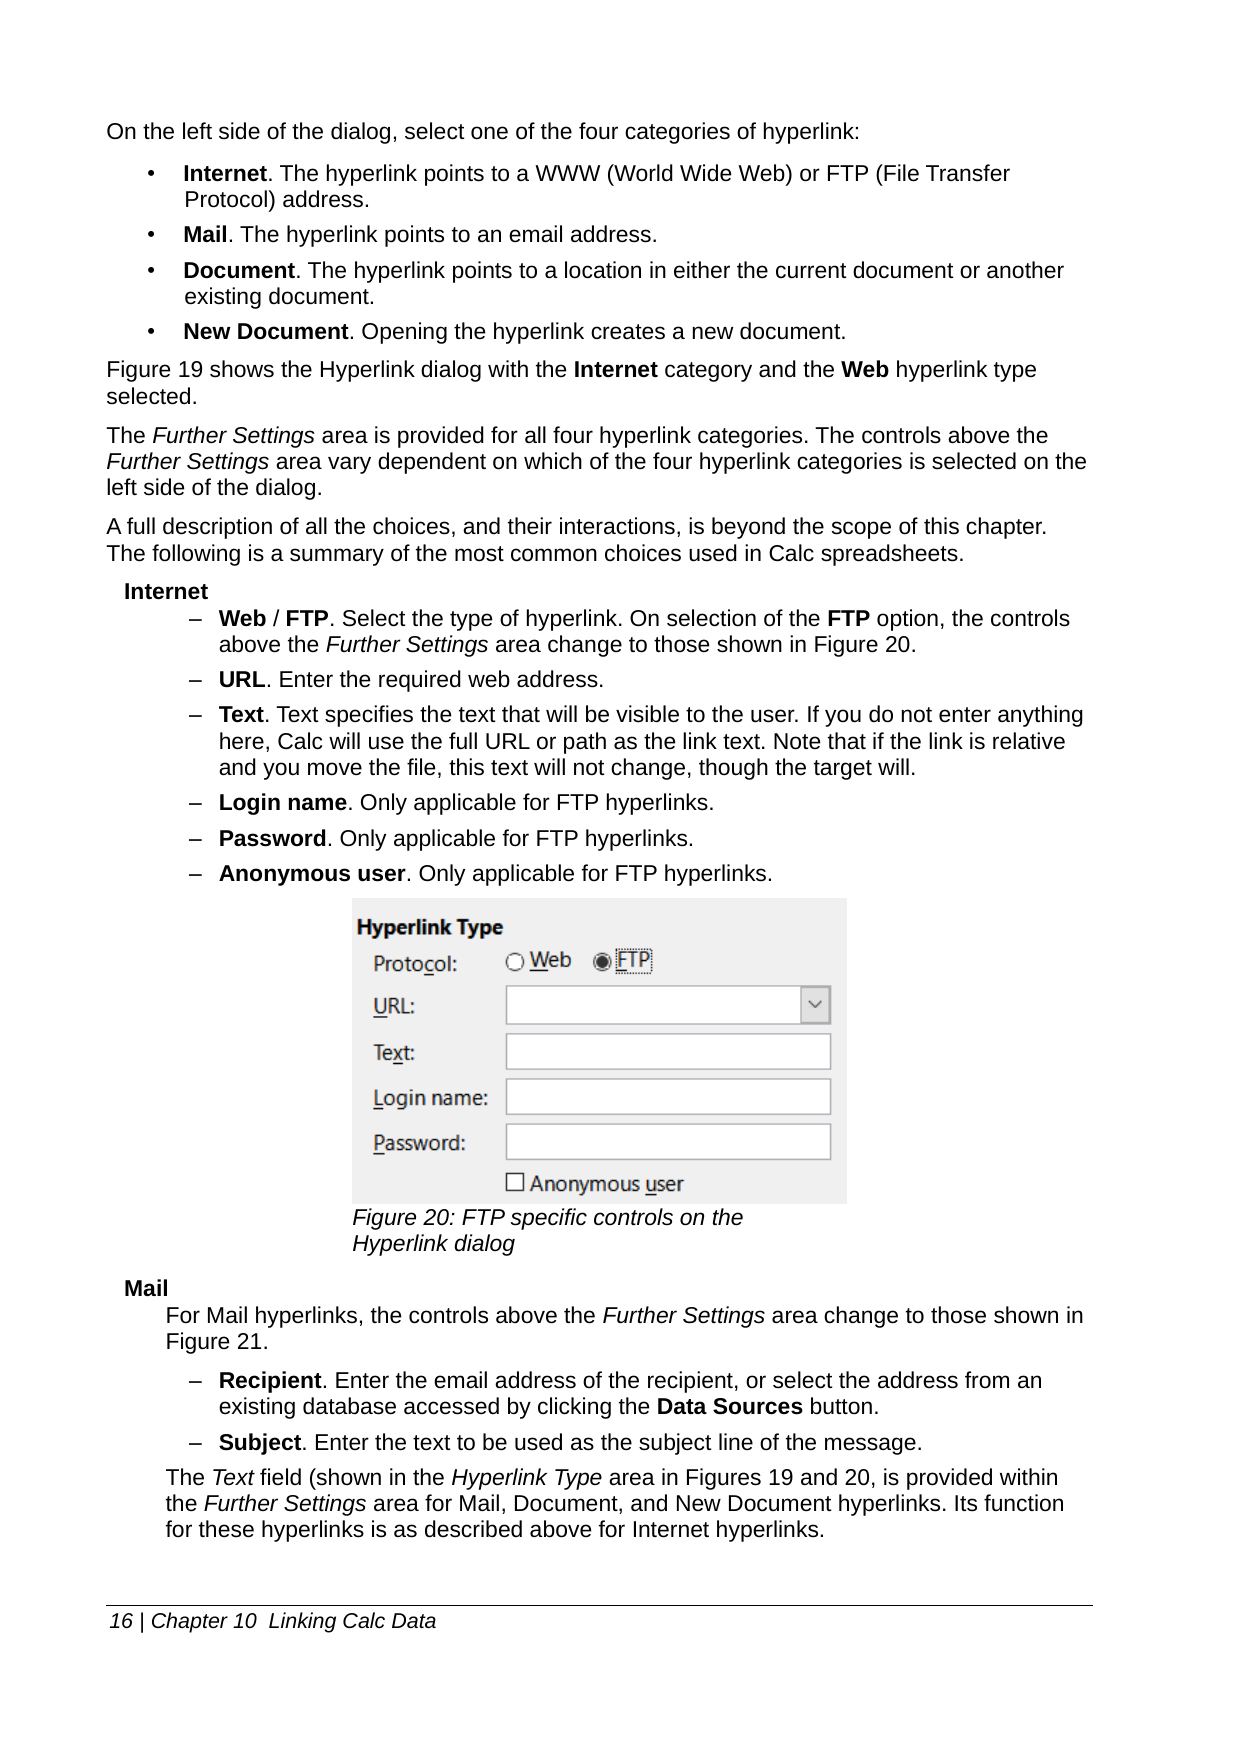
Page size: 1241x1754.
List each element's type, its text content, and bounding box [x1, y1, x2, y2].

list Subject. Enter the text to be used as the subject line of the message. [189, 1428, 1093, 1455]
text Internet [124, 578, 1093, 605]
list Internet. The hyperlink points to a WWW (World Wide Web) or FTP (File Transfer Protocol) address. [144, 157, 1093, 213]
list Text. Text specifies the text that will be visible to the user. If you do not enter anything here, Calc will use the full URL or path as the link text. Note that if the link is relative and you move the file, this text will not change, though the target will. [189, 701, 1093, 781]
text For Mail hyperlinks, the controls above the Further Settings area change to those shown in Figure 21. [165, 1302, 1093, 1354]
text The Further Settings area is provided for all four hyperlink categories. The controls above the Further Settings area vary dependent on which of the four hyperlink categories is selected on the left side of the dialog. [106, 422, 1093, 501]
list URL. Enter the required web address. [189, 666, 1093, 693]
list Password. Only applicable for FTP hyperlinks. [189, 824, 1093, 851]
text Figure 19 shows the Hyperlink dialog with the Internet category and the Web hyperlink type selected. [106, 356, 1093, 409]
list On the left side of the dialog, select one of the four categories of hyperlink: [106, 118, 1093, 144]
list New Document. Opening the hyperlink creates a new document. [144, 315, 1093, 347]
list Mail. The hyperlink points to an email address. [144, 218, 1093, 248]
list Document. The hyperlink points to a location in either the current document or another existing document. [144, 254, 1093, 309]
list Web / FTP. Select the type of hyperlink. On selection of the FTP option, the controls above the Further Settings area change to those shown in Figure 20. [189, 605, 1093, 657]
list Anonymous user. Only applicable for FTP hyperlinks. [189, 860, 1093, 886]
picture [352, 898, 847, 1204]
list Login name. Only applicable for FTP hyperlinks. [189, 789, 1093, 816]
text Figure 20: FTP specific controls on the Hyperlink dialog [352, 1204, 847, 1256]
list Recipient. Enter the email address of the recipient, or select the address from an existing database accessed by clicking the Data Sources button. [189, 1367, 1093, 1420]
text A full description of all the choices, and their interactions, is beyond the scope of this chapter. The following is a summary of the most common choices used in Calc spreadsheets. [106, 513, 1093, 566]
text Mail [124, 1275, 1093, 1302]
text The Text field (shown in the Hyperlink Type area in Figures 19 and 20, is provided within the Further Settings area for Mail, Document, and New Document hyperlinks. Its function for these hyperlinks is as described above for Internet hyperlinks. [165, 1464, 1093, 1543]
